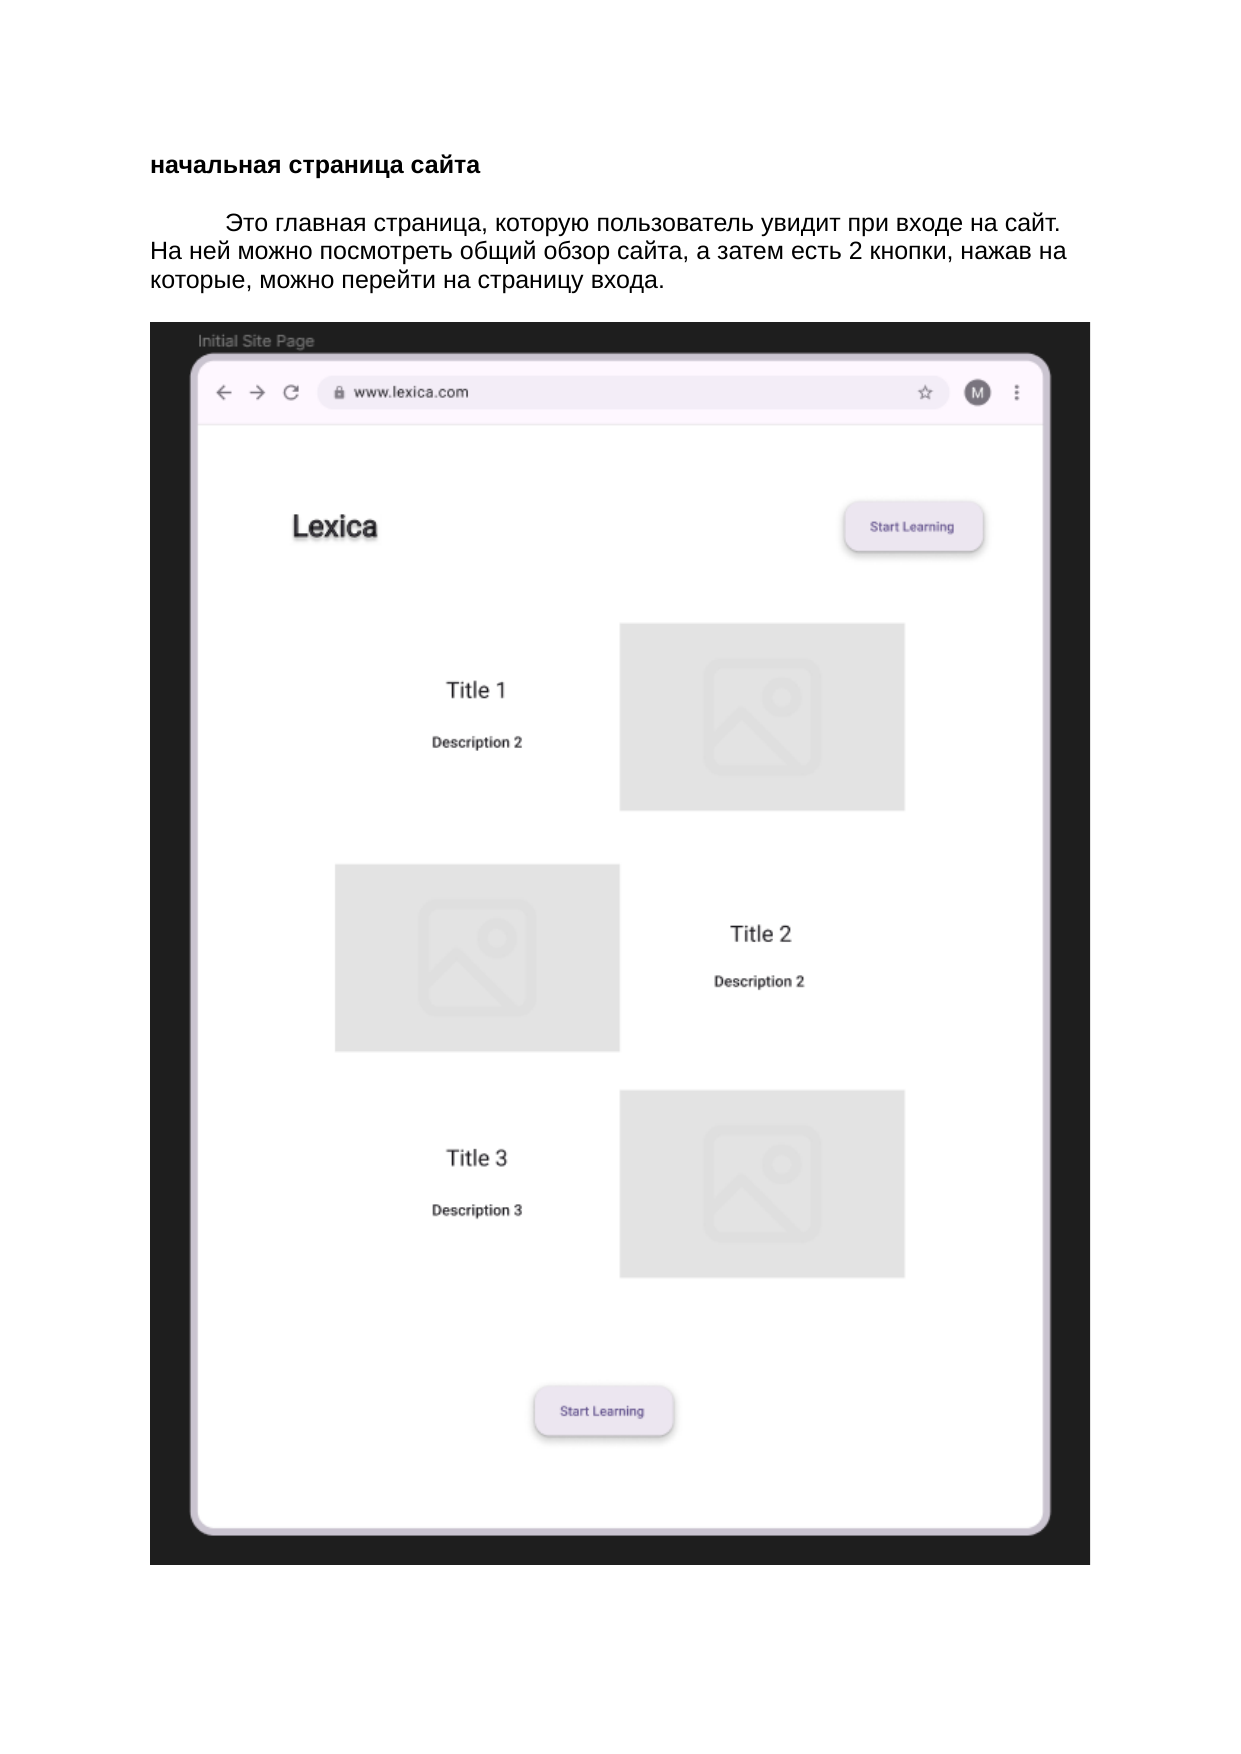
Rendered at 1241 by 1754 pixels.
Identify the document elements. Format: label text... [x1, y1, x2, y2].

text начальная страница сайта [150, 150, 1090, 179]
text Это главная страница, которую пользователь увидит при входе на сайт. На ней можно посмотреть общий обзор сайта, а затем есть 2 кнопки, нажав на которые, можно перейти на страницу входа. [150, 207, 1090, 294]
